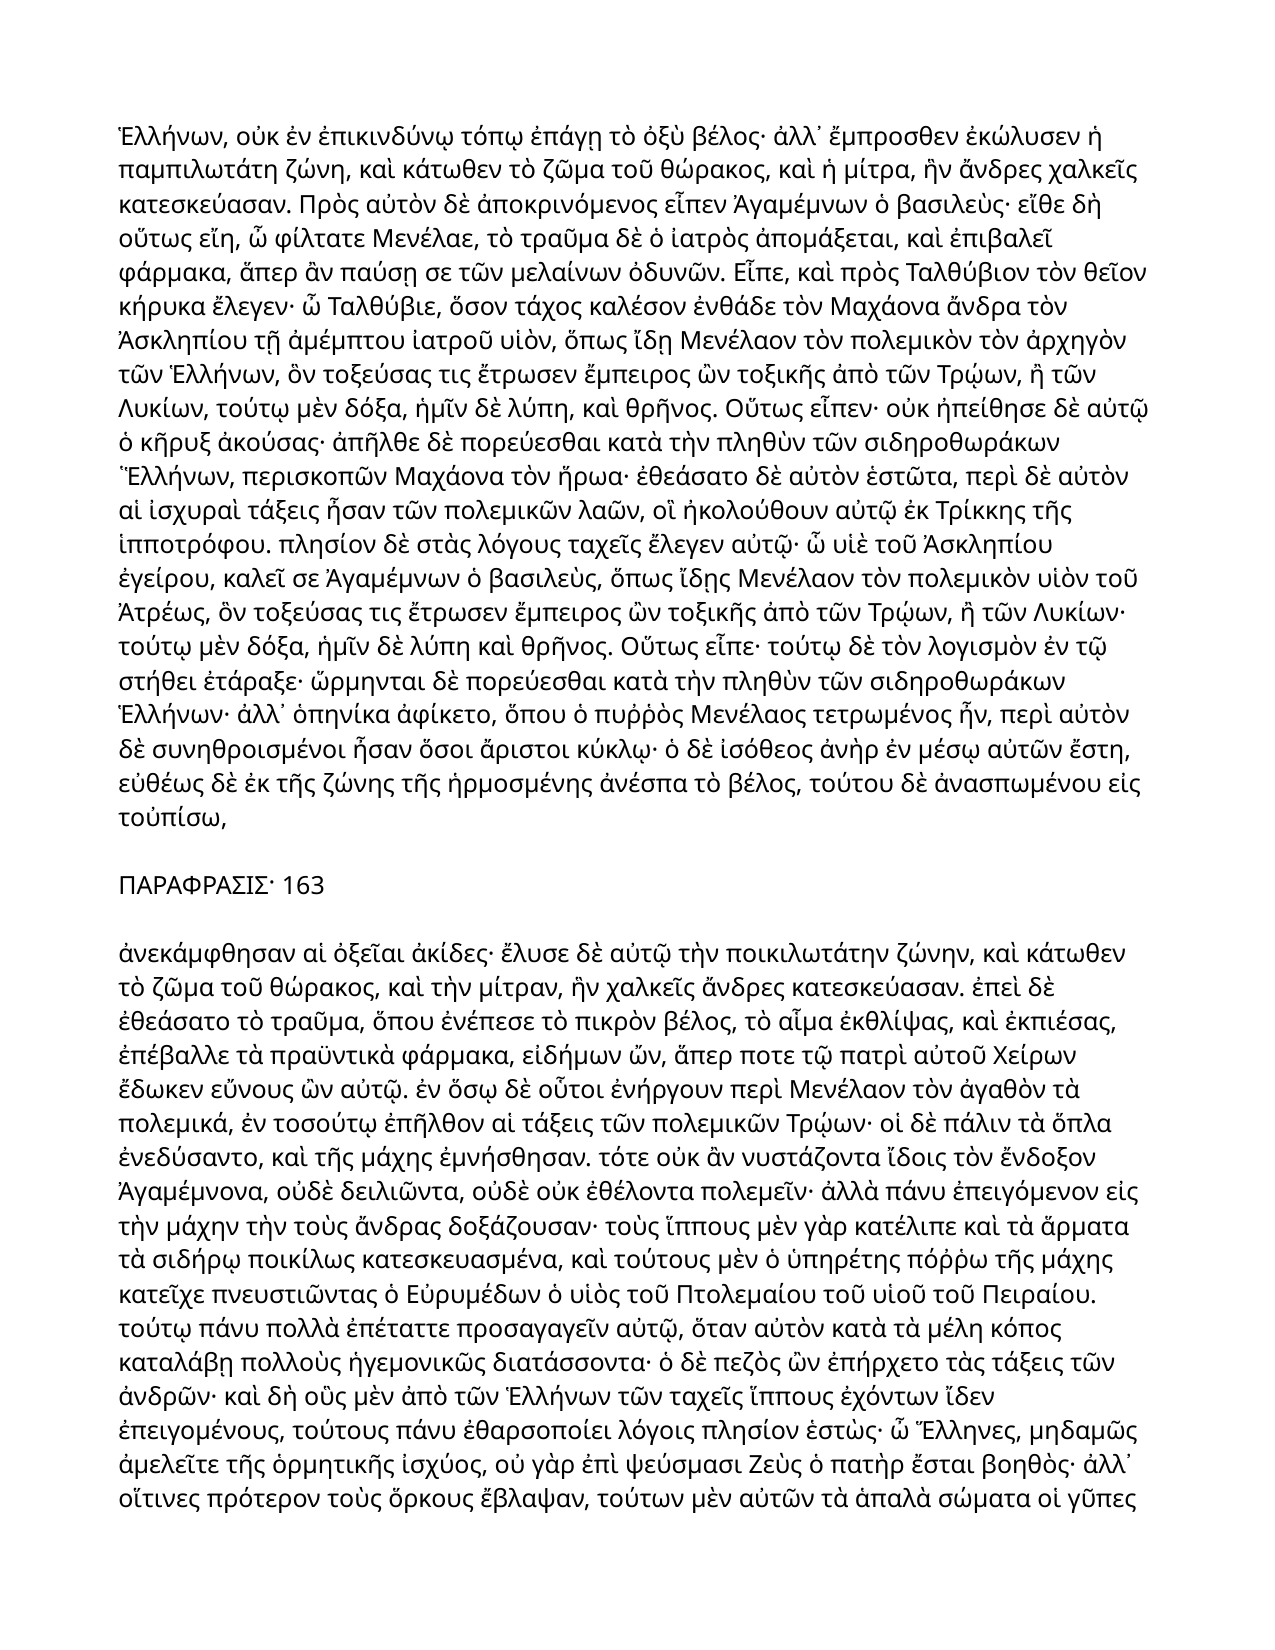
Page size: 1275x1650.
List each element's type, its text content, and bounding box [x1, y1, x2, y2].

text ἀνεκάμφθησαν αἱ ὀξεῖαι ἀκίδες· ἔλυσε δὲ αὐτῷ τὴν ποικιλωτάτην ζώνην, καὶ κάτωθεν τὸ ζῶμα τοῦ θώρακος, καὶ τὴν μίτραν, ἣν χαλκεῖς ἄνδρες κατεσκεύασαν. ἐπεὶ δὲ ἐθεάσατο τὸ τραῦμα, ὅπου ἐνέπεσε τὸ πικρὸν βέλος, τὸ αἷμα ἐκθλίψας, καὶ ἐκπιέσας, ἐπέβαλλε τὰ πραϋντικὰ φάρμακα, εἰδήμων ὤν, ἅπερ ποτε τῷ πατρὶ αὐτοῦ Χείρων ἔδωκεν εὔνους ὢν αὐτῷ. ἐν ὅσῳ δὲ οὗτοι ἐνήργουν περὶ Μενέλαον τὸν ἀγαθὸν τὰ πολεμικά, ἐν τοσούτῳ ἐπῆλθον αἱ τάξεις τῶν πολεμικῶν Τρῴων· οἱ δὲ πάλιν τὰ ὅπλα ἐνεδύσαντο, καὶ τῆς μάχης ἐμνήσθησαν. τότε οὐκ ἂν νυστάζοντα ἴδοις τὸν ἔνδοξον Ἀγαμέμνονα, οὐδὲ δειλιῶντα, οὐδὲ οὐκ ἐθέλοντα πολεμεῖν· ἀλλὰ πάνυ ἐπειγόμενον εἰς τὴν μάχην τὴν τοὺς ἄνδρας δοξάζουσαν· τοὺς ἵππους μὲν γὰρ κατέλιπε καὶ τὰ ἅρματα τὰ σιδήρῳ ποικίλως κατεσκευασμένα, καὶ τούτους μὲν ὁ ὑπηρέτης πόῤῥω τῆς μάχης κατεῖχε πνευστιῶντας ὁ Εὐρυμέδων ὁ υἱὸς τοῦ Πτολεμαίου τοῦ υἱοῦ τοῦ Πειραίου. τούτῳ πάνυ πολλὰ ἐπέταττε προσαγαγεῖν αὐτῷ, ὅταν αὐτὸν κατὰ τὰ μέλη κόπος καταλάβῃ πολλοὺς ἡγεμονικῶς διατάσσοντα· ὁ δὲ πεζὸς ὢν ἐπήρχετο τὰς τάξεις τῶν ἀνδρῶν· καὶ δὴ οὓς μὲν ἀπὸ τῶν Ἑλλήνων τῶν ταχεῖς ἵππους ἐχόντων ἴδεν ἐπειγομένους, τούτους πάνυ ἐθαρσοποίει λόγοις πλησίον ἑστὼς· ὦ Ἕλληνες, μηδαμῶς ἀμελεῖτε τῆς ὁρμητικῆς ἰσχύος, οὐ γὰρ ἐπὶ ψεύσμασι Ζεὺς ὁ πατὴρ ἔσται βοηθὸς· ἀλλ᾽ οἵτινες πρότερον τοὺς ὅρκους ἔβλαψαν, τούτων μὲν αὐτῶν τὰ ἁπαλὰ σώματα οἱ γῦπες [118, 936, 1157, 1515]
text Ἑλλήνων, οὐκ ἐν ἐπικινδύνῳ τόπῳ ἐπάγῃ τὸ ὀξὺ βέλος· ἀλλ᾽ ἔμπροσθεν ἐκώλυσεν ἡ παμπιλωτάτη ζώνη, καὶ κάτωθεν τὸ ζῶμα τοῦ θώρακος, καὶ ἡ μίτρα, ἣν ἄνδρες χαλκεῖς κατεσκεύασαν. Πρὸς αὐτὸν δὲ ἀποκρινόμενος εἶπεν Ἀγαμέμνων ὁ βασιλεὺς· εἴθε δὴ οὕτως εἴη, ὦ φίλτατε Μενέλαε, τὸ τραῦμα δὲ ὁ ἰατρὸς ἀπομάξεται, καὶ ἐπιβαλεῖ φάρμακα, ἅπερ ἂν παύσῃ σε τῶν μελαίνων ὀδυνῶν. Εἶπε, καὶ πρὸς Ταλθύβιον τὸν θεῖον κήρυκα ἔλεγεν· ὦ Ταλθύβιε, ὅσον τάχος καλέσον ἐνθάδε τὸν Μαχάονα ἄνδρα τὸν Ἀσκληπίου τῇ ἀμέμπτου ἰατροῦ υἱὸν, ὅπως ἴδῃ Μενέλαον τὸν πολεμικὸν τὸν ἀρχηγὸν τῶν Ἑλλήνων, ὃν τοξεύσας τις ἔτρωσεν ἔμπειρος ὢν τοξικῆς ἀπὸ τῶν Τρῴων, ἢ τῶν Λυκίων, τούτῳ μὲν δόξα, ἡμῖν δὲ λύπη, καὶ θρῆνος. Οὕτως εἶπεν· οὐκ ἠπείθησε δὲ αὐτῷ ὁ κῆρυξ ἀκούσας· ἀπῆλθε δὲ πορεύεσθαι κατὰ τὴν πληθὺν τῶν σιδηροθωράκων ῾Ἑλλήνων, περισκοπῶν Μαχάονα τὸν ἥρωα· ἐθεάσατο δὲ αὐτὸν ἑστῶτα, περὶ δὲ αὐτὸν αἱ ἰσχυραὶ τάξεις ἦσαν τῶν πολεμικῶν λαῶν, οἳ ἠκολούθουν αὐτῷ ἐκ Τρίκκης τῆς ἱπποτρόφου. πλησίον δὲ στὰς λόγους ταχεῖς ἔλεγεν αὐτῷ· ὧ υἱὲ τοῦ Ἀσκληπίου ἐγείρου, καλεῖ σε Ἀγαμέμνων ὁ βασιλεὺς, ὅπως ἴδῃς Μενέλαον τὸν πολεμικὸν υἱὸν τοῦ Ἀτρέως, ὃν τοξεύσας τις ἔτρωσεν ἔμπειρος ὢν τοξικῆς ἀπὸ τῶν Τρῴων, ἢ τῶν Λυκίων· τούτῳ μὲν δόξα, ἡμῖν δὲ λύπη καὶ θρῆνος. Οὕτως εἶπε· τούτῳ δὲ τὸν λογισμὸν ἐν τῷ στήθει ἐτάραξε· ὥρμηνται δὲ πορεύεσθαι κατὰ τὴν πληθὺν τῶν σιδηροθωράκων Ἑλλήνων· ἀλλ᾿ ὁπηνίκα ἀφίκετο, ὅπου ὁ πυῤῥὸς Μενέλαος τετρωμένος ἦν, περὶ αὐτὸν δὲ συνηθροισμένοι ἦσαν ὅσοι ἄριστοι κύκλῳ· ὁ δὲ ἰσόθεος ἀνὴρ ἐν μέσῳ αὐτῶν ἔστη, εὐθέως δὲ ἐκ τῆς ζώνης τῆς ἡρμοσμένης ἀνέσπα τὸ βέλος, τούτου δὲ ἀνασπωμένου εἰς τοὐπίσω, [118, 118, 1157, 833]
text ΠΑΡΑΦΡΑΣΙΣ· 163 [118, 867, 1157, 902]
